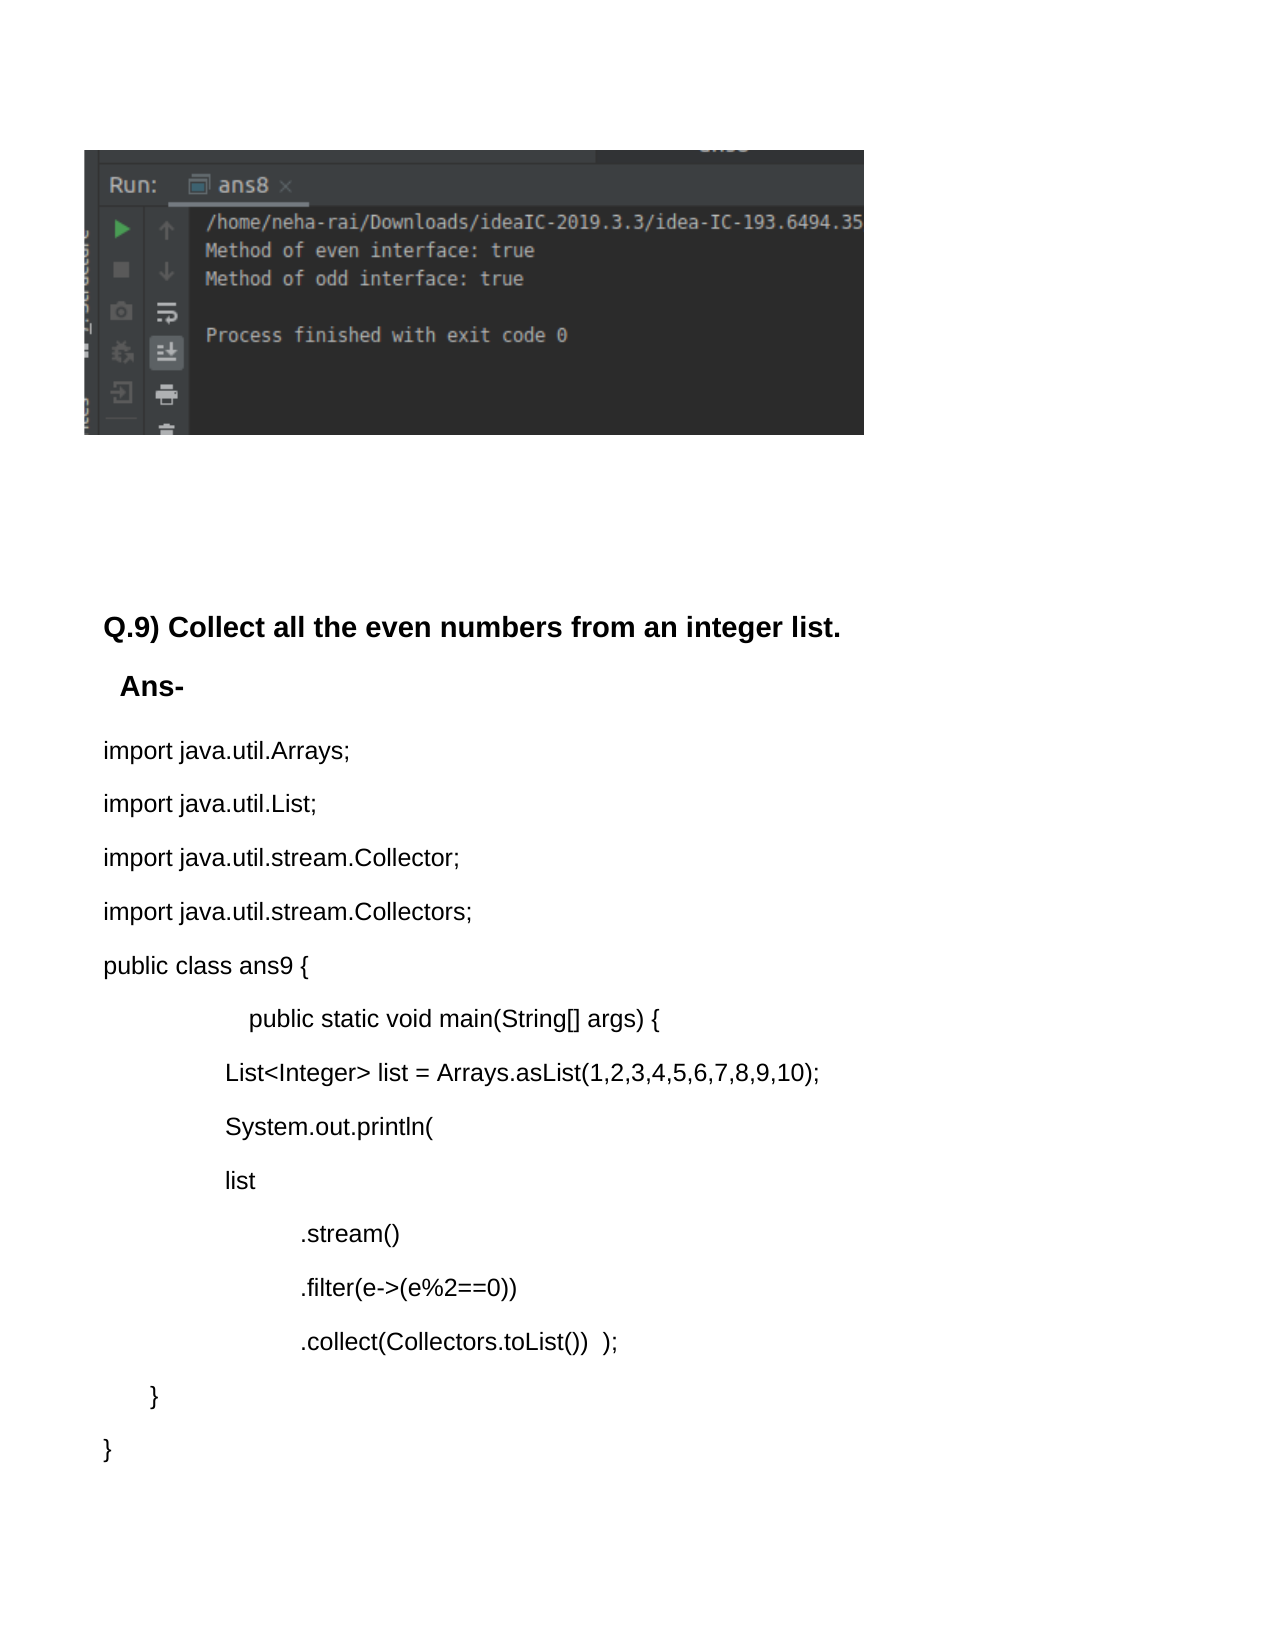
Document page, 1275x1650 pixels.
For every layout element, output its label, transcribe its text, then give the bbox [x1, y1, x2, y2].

text Q.9) Collect all the even numbers from an integer list. [103, 610, 1125, 643]
text .filter(e->(e%2==0)) [103, 1273, 1125, 1302]
text import java.util.List; [103, 789, 1125, 818]
text System.out.println( [103, 1112, 1125, 1141]
text import java.util.stream.Collectors; [103, 897, 1125, 926]
picture [84, 150, 864, 435]
text public static void main(String[] args) { [103, 1004, 1125, 1033]
text List<Integer> list = Arrays.asList(1,2,3,4,5,6,7,8,9,10); [103, 1058, 1125, 1087]
text .stream() [103, 1219, 1125, 1248]
text list [103, 1166, 1125, 1194]
text Ans- import java.util.Arrays; [103, 668, 1125, 764]
text import java.util.stream.Collector; [103, 843, 1125, 872]
text public class ans9 { [103, 951, 1125, 979]
text .collect(Collectors.toList()) ); [103, 1327, 1125, 1356]
text } [103, 1381, 1125, 1409]
text } [103, 1434, 1125, 1463]
